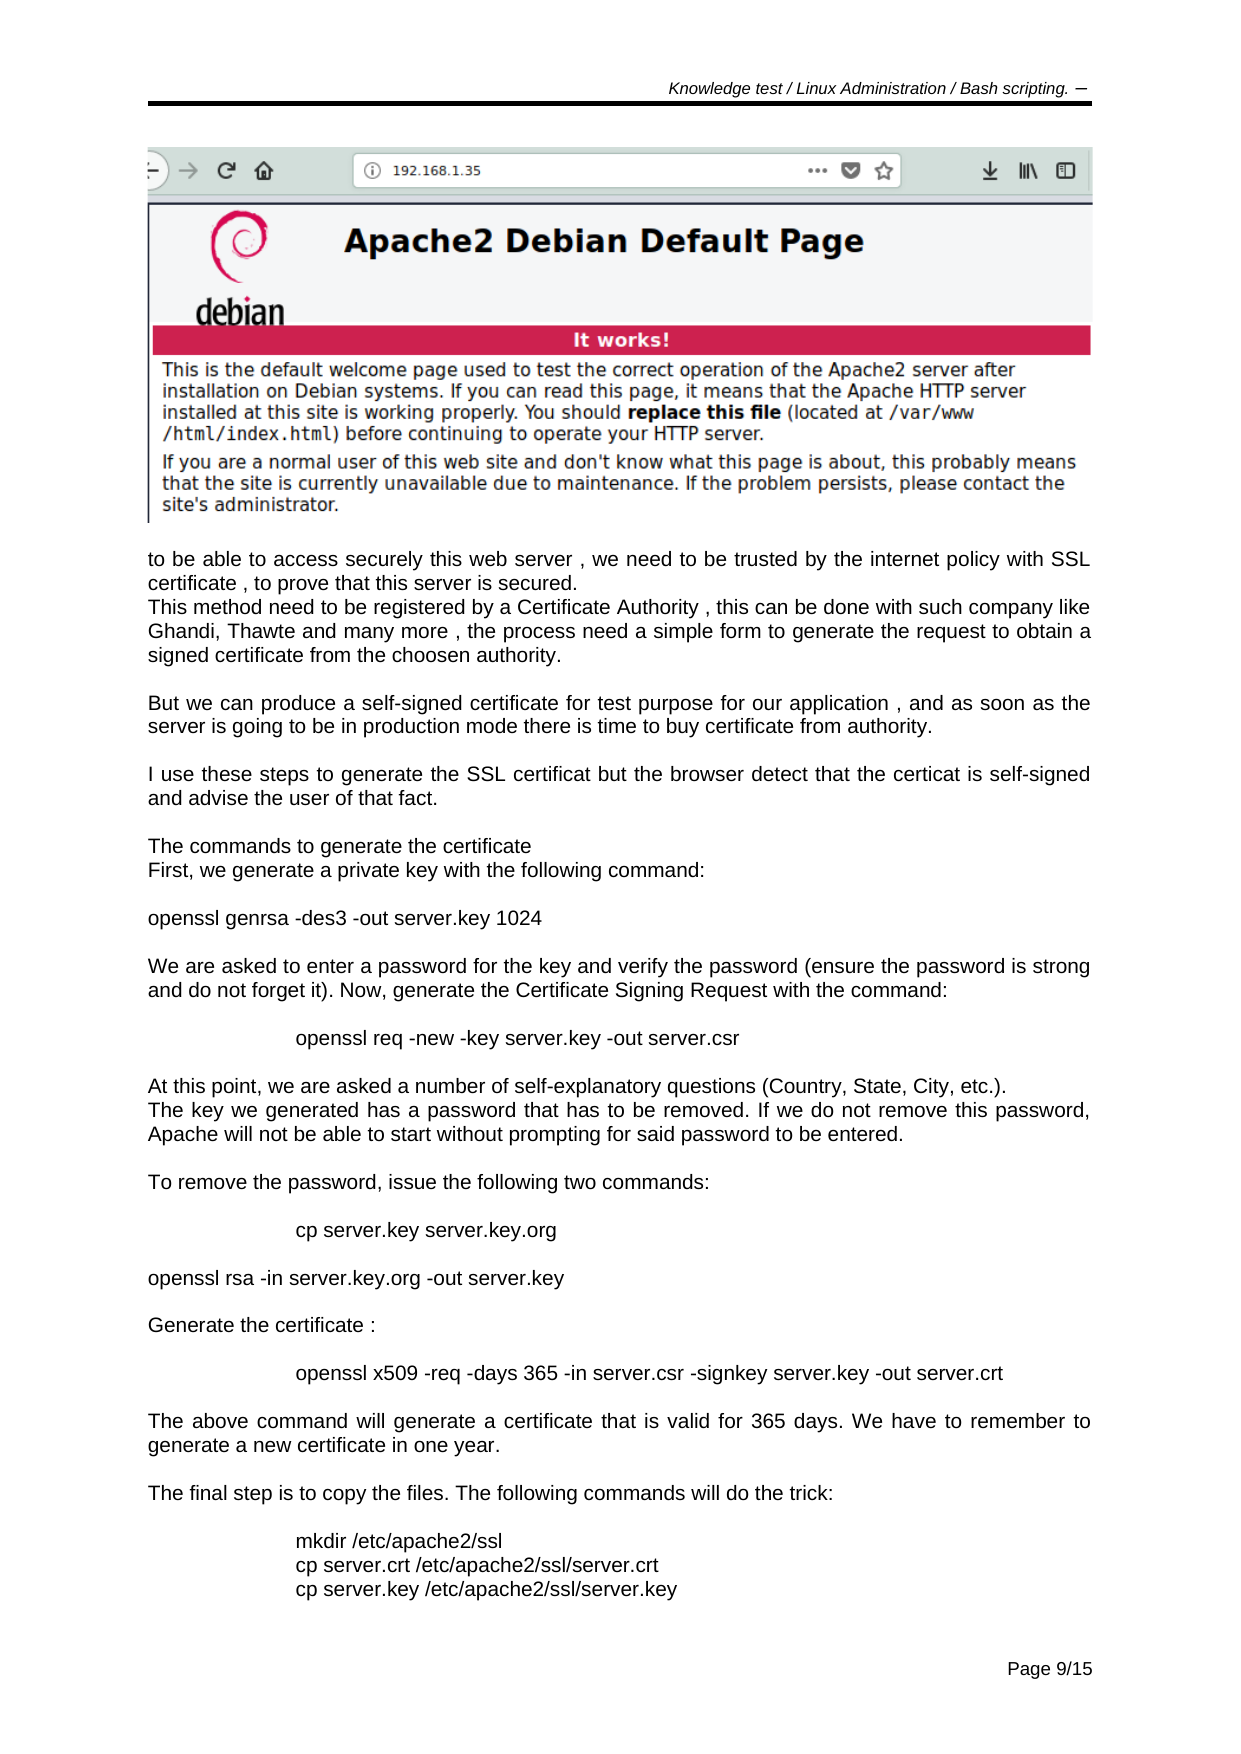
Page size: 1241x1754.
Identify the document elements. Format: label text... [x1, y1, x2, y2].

text openssl x509 -req -days 365 -in server.csr -signkey server.key -out server.crt [148, 1361, 1092, 1385]
text But we can produce a self-signed certificate for test purpose for our application , and as soon as the server is going to be in production mode there is time to buy certificate from authority. [148, 690, 1092, 738]
text to be able to access securely this web server , we need to be trusted by the internet policy with SSL certificate , to prove that this server is secured. [148, 547, 1092, 594]
text Generate the certificate : [148, 1313, 1092, 1337]
text cp server.crt /etc/apache2/ssl/server.crt [148, 1553, 1092, 1577]
text I use these steps to generate the SSL certificat but the browser detect that the certicat is self-signed and advise the user of that fact. [148, 762, 1092, 810]
text openssl req -new -key server.key -out server.csr [148, 1026, 1092, 1050]
text cp server.key /etc/apache2/ssl/server.key [148, 1577, 1092, 1601]
text The final step is to copy the files. The following commands will do the trick: [148, 1481, 1092, 1505]
text The commands to generate the certificate [148, 834, 1092, 858]
text openssl genrsa -des3 -out server.key 1024 [148, 906, 1092, 930]
text To remove the password, issue the following two commands: [148, 1169, 1092, 1193]
text First, we generate a private key with the following command: [148, 858, 1092, 882]
text The key we generated has a password that has to be removed. If we do not remove this password, Apache will not be able to start without prompting for said password to be entered. [148, 1098, 1092, 1146]
picture [147, 147, 1093, 523]
text We are asked to enter a password for the key and verify the password (ensure the password is strong and do not forget it). Now, generate the Certificate Signing Request with the command: [148, 954, 1092, 1002]
text The above command will generate a certificate that is valid for 365 days. We have to remember to generate a new certificate in one year. [148, 1409, 1092, 1457]
text mkdir /etc/apache2/ssl [148, 1529, 1092, 1553]
text This method need to be registered by a Certificate Authority , this can be done with such company like Ghandi, Thawte and many more , the process need a simple form to generate the request to obtain a signed certificate from the choosen authority. [148, 594, 1092, 666]
text cp server.key server.key.org [148, 1217, 1092, 1241]
text At this point, we are asked a number of self-explanatory questions (Country, State, City, etc.). [148, 1074, 1092, 1098]
text openssl rsa -in server.key.org -out server.key [148, 1265, 1092, 1289]
